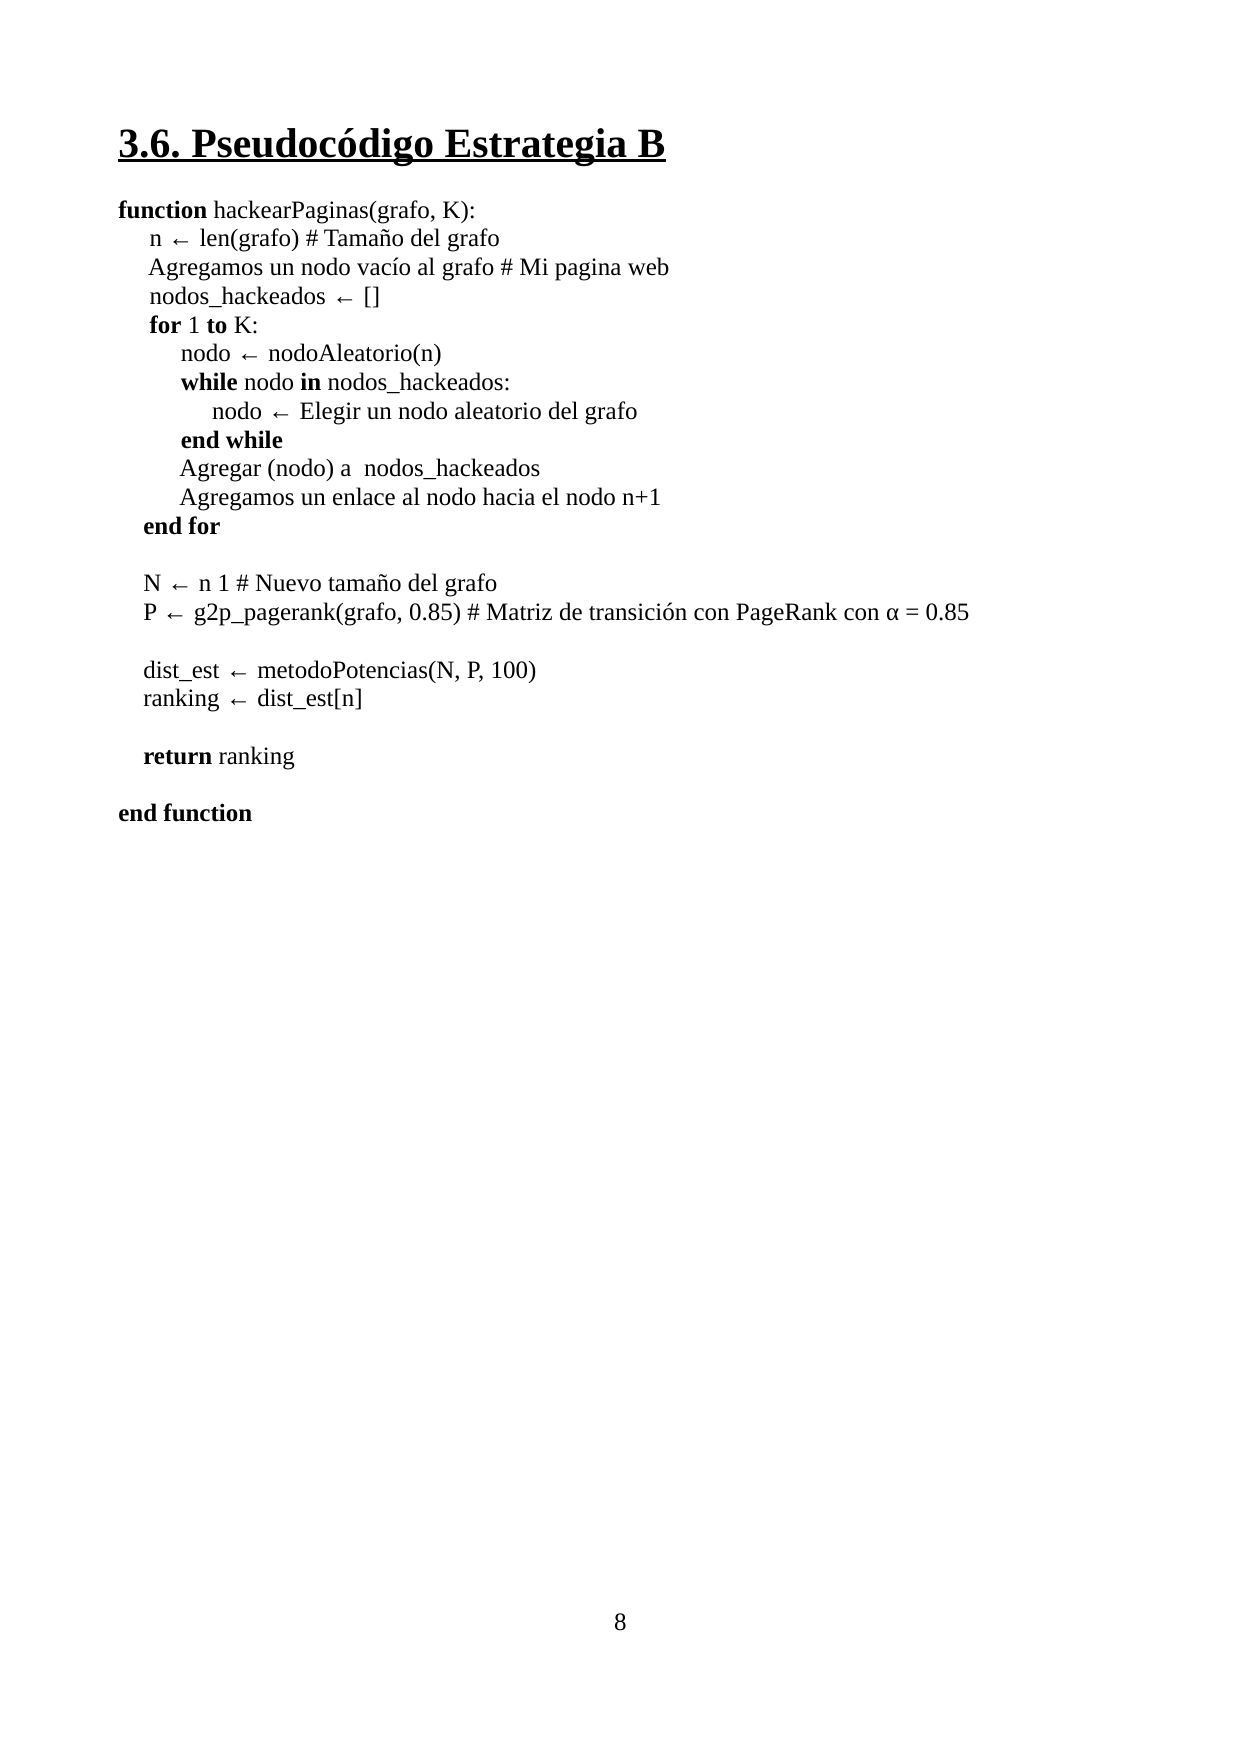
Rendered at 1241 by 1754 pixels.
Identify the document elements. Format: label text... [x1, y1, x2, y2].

text end function [118, 798, 1122, 827]
text end while [118, 425, 1122, 453]
text return ranking [118, 741, 1122, 770]
text nodos_hackeados ← [] [118, 281, 1122, 310]
text function hackearPaginas(grafo, K): [118, 195, 1122, 223]
text for 1 to K: [118, 310, 1122, 338]
text nodo ← nodoAleatorio(n) [118, 338, 1122, 367]
text dist_est ← metodoPotencias(N, P, 100) [118, 655, 1122, 683]
text end for [118, 511, 1122, 540]
text n ← len(grafo) # Tamaño del grafo [118, 223, 1122, 252]
text ranking ← dist_est[n] [118, 683, 1122, 712]
text P ← g2p_pagerank(grafo, 0.85) # Matriz de transición con PageRank con α = 0.85 [118, 597, 1122, 626]
text Agregamos un enlace al nodo hacia el nodo n+1 [118, 482, 1122, 511]
text nodo ← Elegir un nodo aleatorio del grafo [118, 396, 1122, 425]
text Agregamos un nodo vacío al grafo # Mi pagina web [118, 252, 1122, 281]
text while nodo in nodos_hackeados: [118, 367, 1122, 396]
text N ← n 1 # Nuevo tamaño del grafo [118, 568, 1122, 597]
text 3.6. Pseudocódigo Estrategia B [118, 118, 1122, 166]
text Agregar (nodo) a nodos_hackeados [118, 453, 1122, 482]
